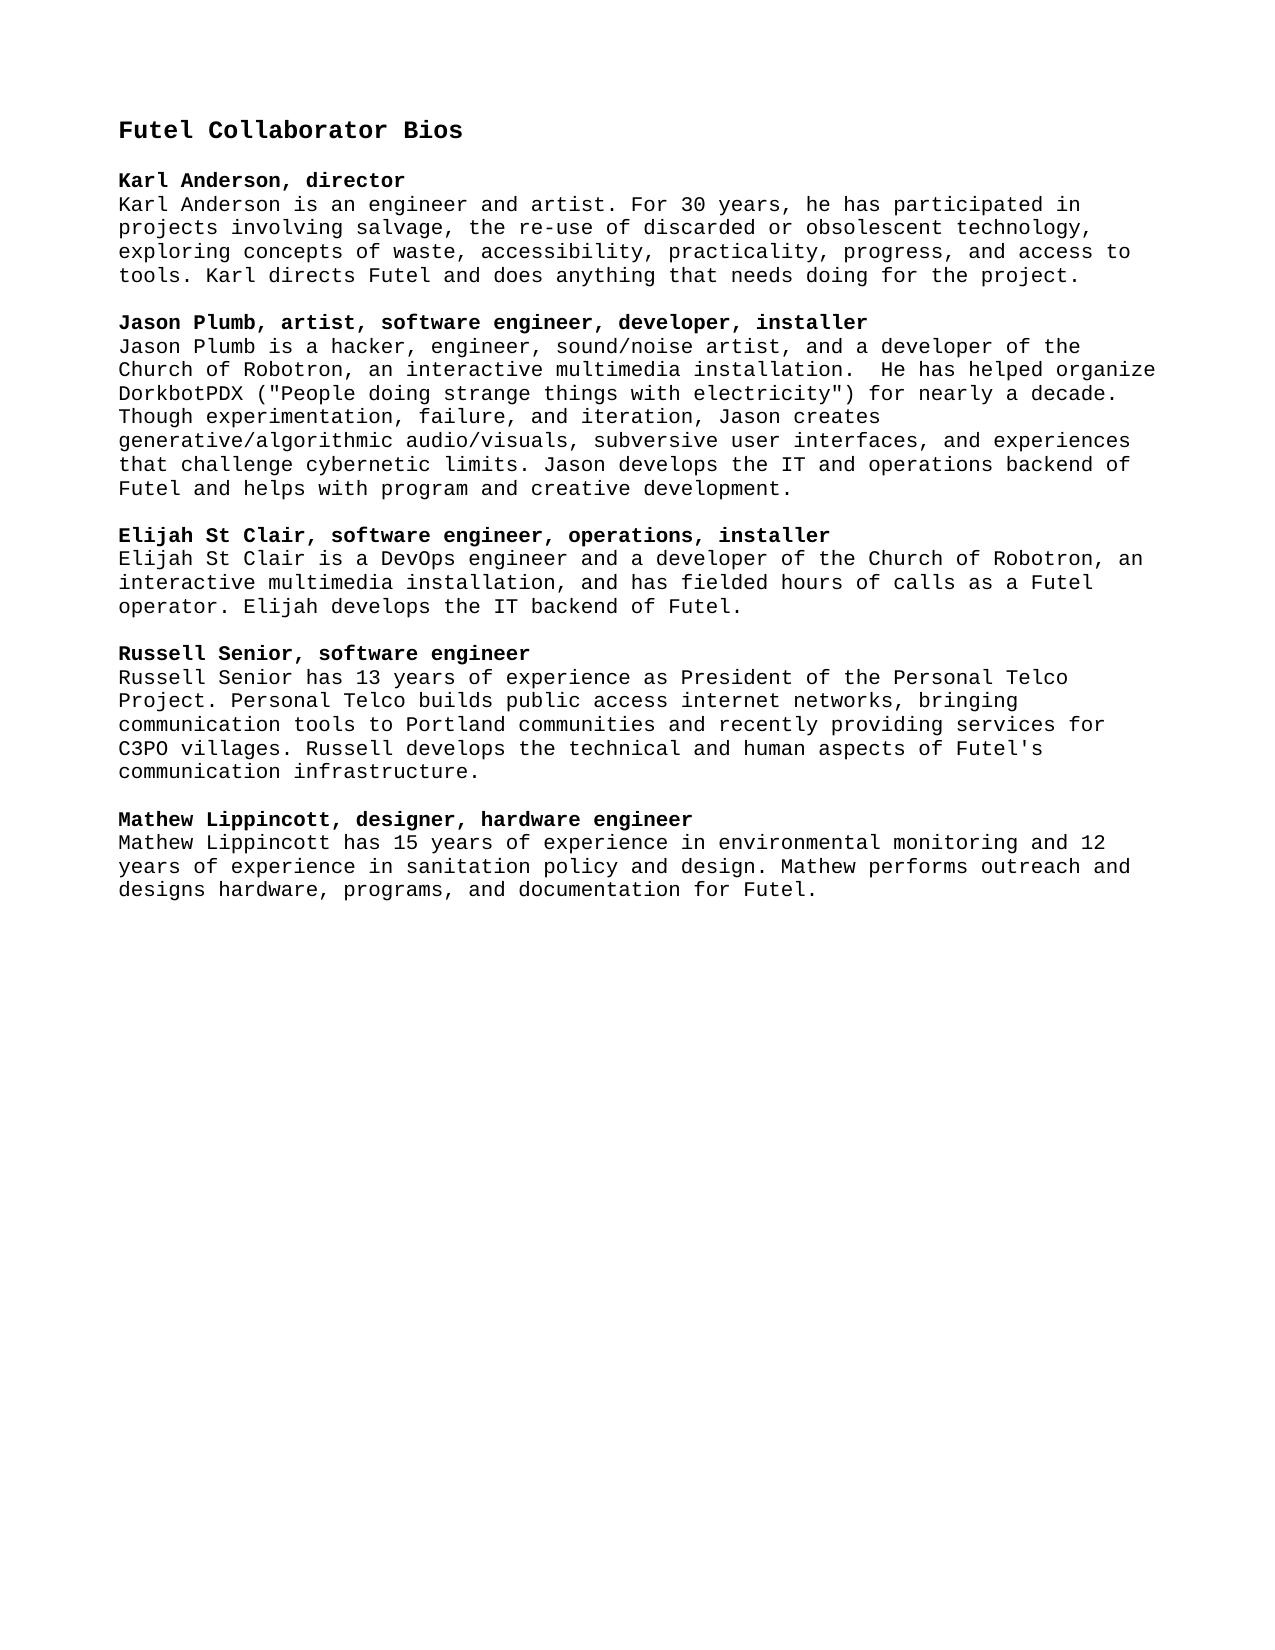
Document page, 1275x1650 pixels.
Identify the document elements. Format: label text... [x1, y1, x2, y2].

text Jason Plumb, artist, software engineer, developer, installer [118, 312, 1157, 336]
text Elijah St Clair, software engineer, operations, installer [118, 525, 1157, 548]
text Karl Anderson is an engineer and artist. For 30 years, he has participated in projects involving salvage, the re-use of discarded or obsolescent technology, exploring concepts of waste, accessibility, practicality, progress, and access to tools. Karl directs Futel and does anything that needs doing for the project. [118, 194, 1157, 288]
text Karl Anderson, director [118, 170, 1157, 194]
text Mathew Lippincott has 15 years of experience in environmental monitoring and 12 years of experience in sanitation policy and design. Mathew performs outreach and designs hardware, programs, and documentation for Futel. [118, 832, 1157, 903]
text Russell Senior, software engineer [118, 643, 1157, 667]
text Jason Plumb is a hacker, engineer, sound/noise artist, and a developer of the Church of Robotron, an interactive multimedia installation. He has helped organize DorkbotPDX ("People doing strange things with electricity") for nearly a decade. Though experimentation, failure, and iteration, Jason creates generative/algorithmic audio/visuals, subversive user interfaces, and experiences that challenge cybernetic limits. Jason develops the IT and operations backend of Futel and helps with program and creative development. [118, 336, 1157, 501]
text Russell Senior has 13 years of experience as President of the Personal Telco Project. Personal Telco builds public access internet networks, bringing communication tools to Portland communities and recently providing services for C3PO villages. Russell develops the technical and human aspects of Futel's communication infrastructure. [118, 667, 1157, 785]
text Futel Collaborator Bios [118, 118, 1157, 146]
text Elijah St Clair is a DevOps engineer and a developer of the Church of Robotron, an interactive multimedia installation, and has fielded hours of calls as a Futel operator. Elijah develops the IT backend of Futel. [118, 548, 1157, 619]
text Mathew Lippincott, designer, hardware engineer [118, 808, 1157, 832]
